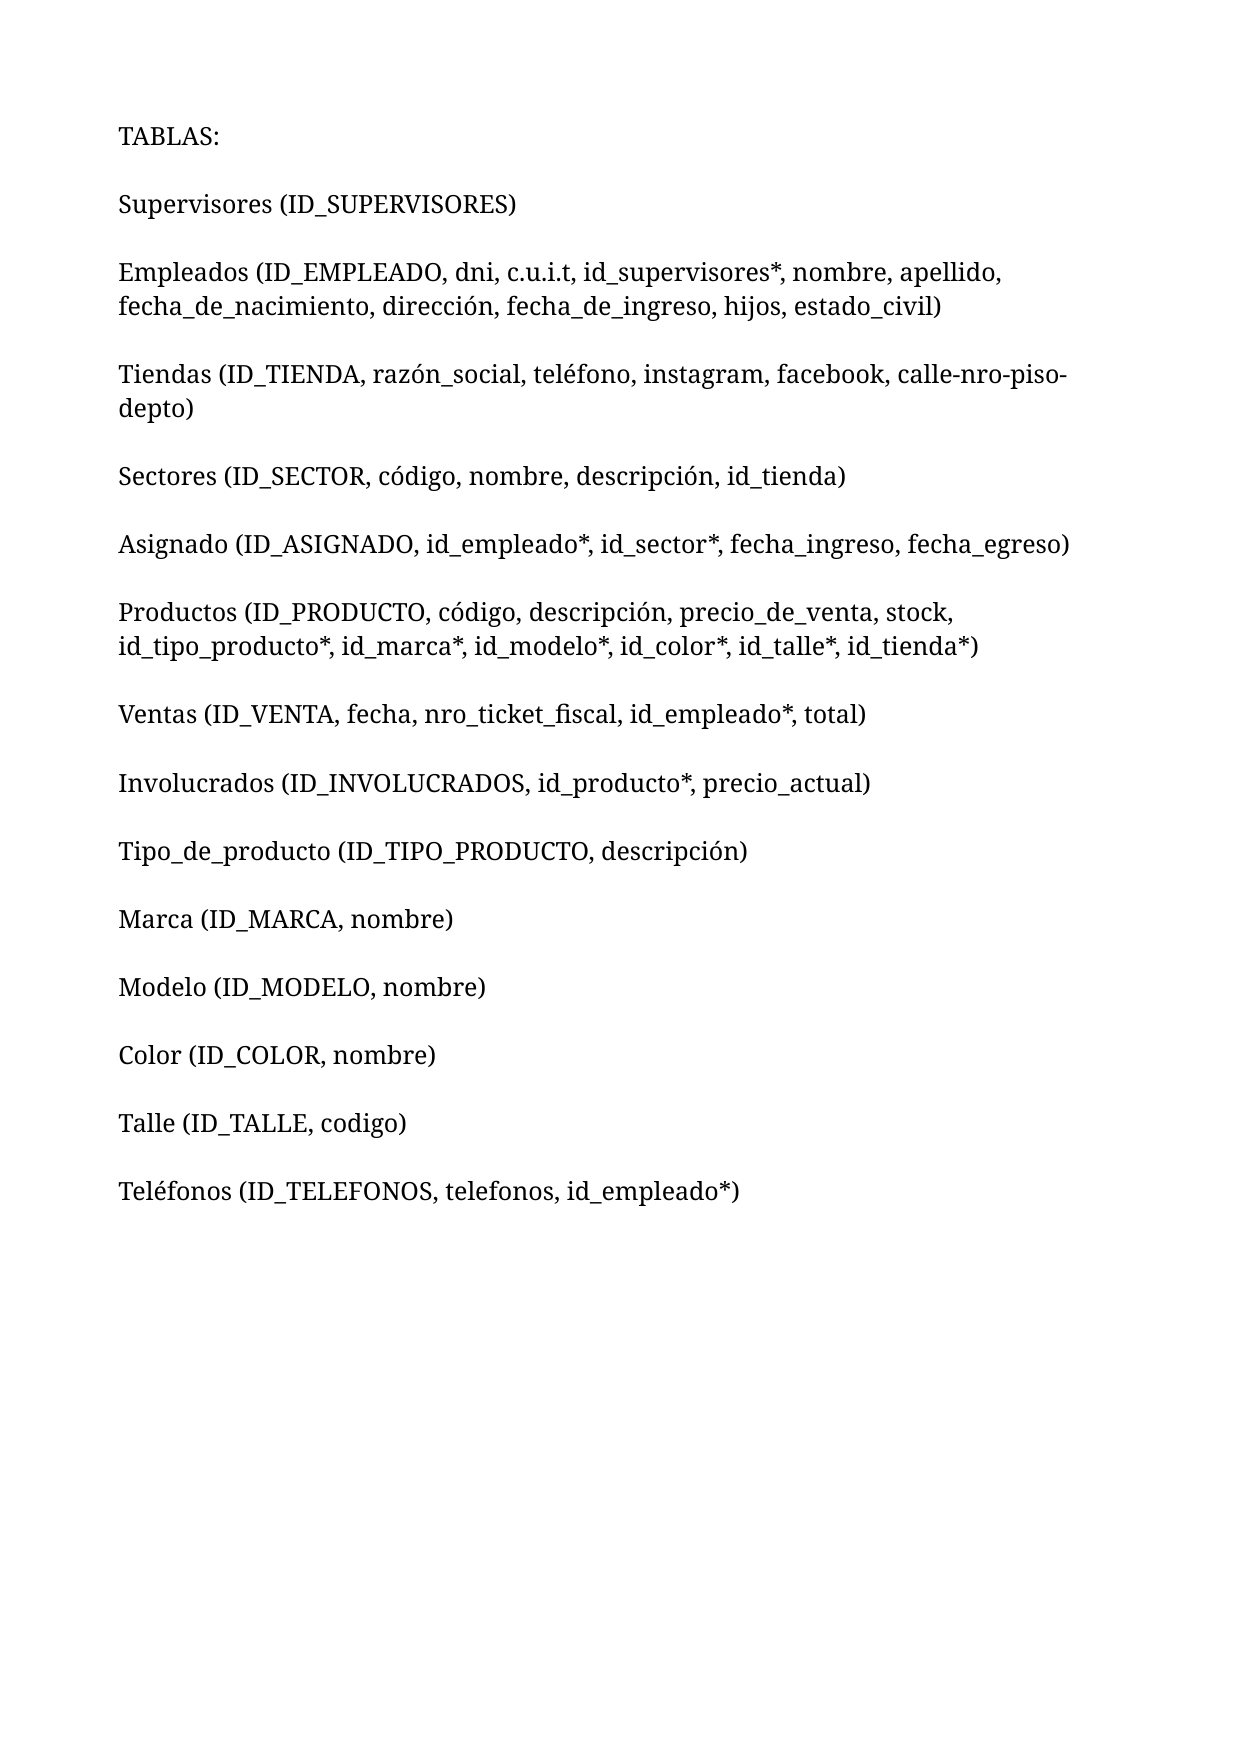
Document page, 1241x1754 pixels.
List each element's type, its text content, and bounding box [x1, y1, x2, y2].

text Teléfonos (ID_TELEFONOS, telefonos, id_empleado*) [118, 1174, 1122, 1208]
text Supervisores (ID_SUPERVISORES) [118, 186, 1122, 220]
text Tiendas (ID_TIENDA, razón_social, teléfono, instagram, facebook, calle-nro-piso-depto) [118, 357, 1122, 425]
text TABLAS: [118, 118, 1122, 152]
text Involucrados (ID_INVOLUCRADOS, id_producto*, precio_actual) [118, 765, 1122, 799]
text Modelo (ID_MODELO, nombre) [118, 970, 1122, 1004]
text Tipo_de_producto (ID_TIPO_PRODUCTO, descripción) [118, 833, 1122, 867]
text Empleados (ID_EMPLEADO, dni, c.u.i.t, id_supervisores*, nombre, apellido, fecha_de_nacimiento, dirección, fecha_de_ingreso, hijos, estado_civil) [118, 254, 1122, 322]
text Productos (ID_PRODUCTO, código, descripción, precio_de_venta, stock, id_tipo_producto*, id_marca*, id_modelo*, id_color*, id_talle*, id_tienda*) [118, 595, 1122, 663]
text Sectores (ID_SECTOR, código, nombre, descripción, id_tienda) [118, 459, 1122, 493]
text Talle (ID_TALLE, codigo) [118, 1106, 1122, 1140]
text Marca (ID_MARCA, nombre) [118, 902, 1122, 936]
text Asignado (ID_ASIGNADO, id_empleado*, id_sector*, fecha_ingreso, fecha_egreso) [118, 527, 1122, 561]
text Ventas (ID_VENTA, fecha, nro_ticket_fiscal, id_empleado*, total) [118, 697, 1122, 731]
text Color (ID_COLOR, nombre) [118, 1038, 1122, 1072]
